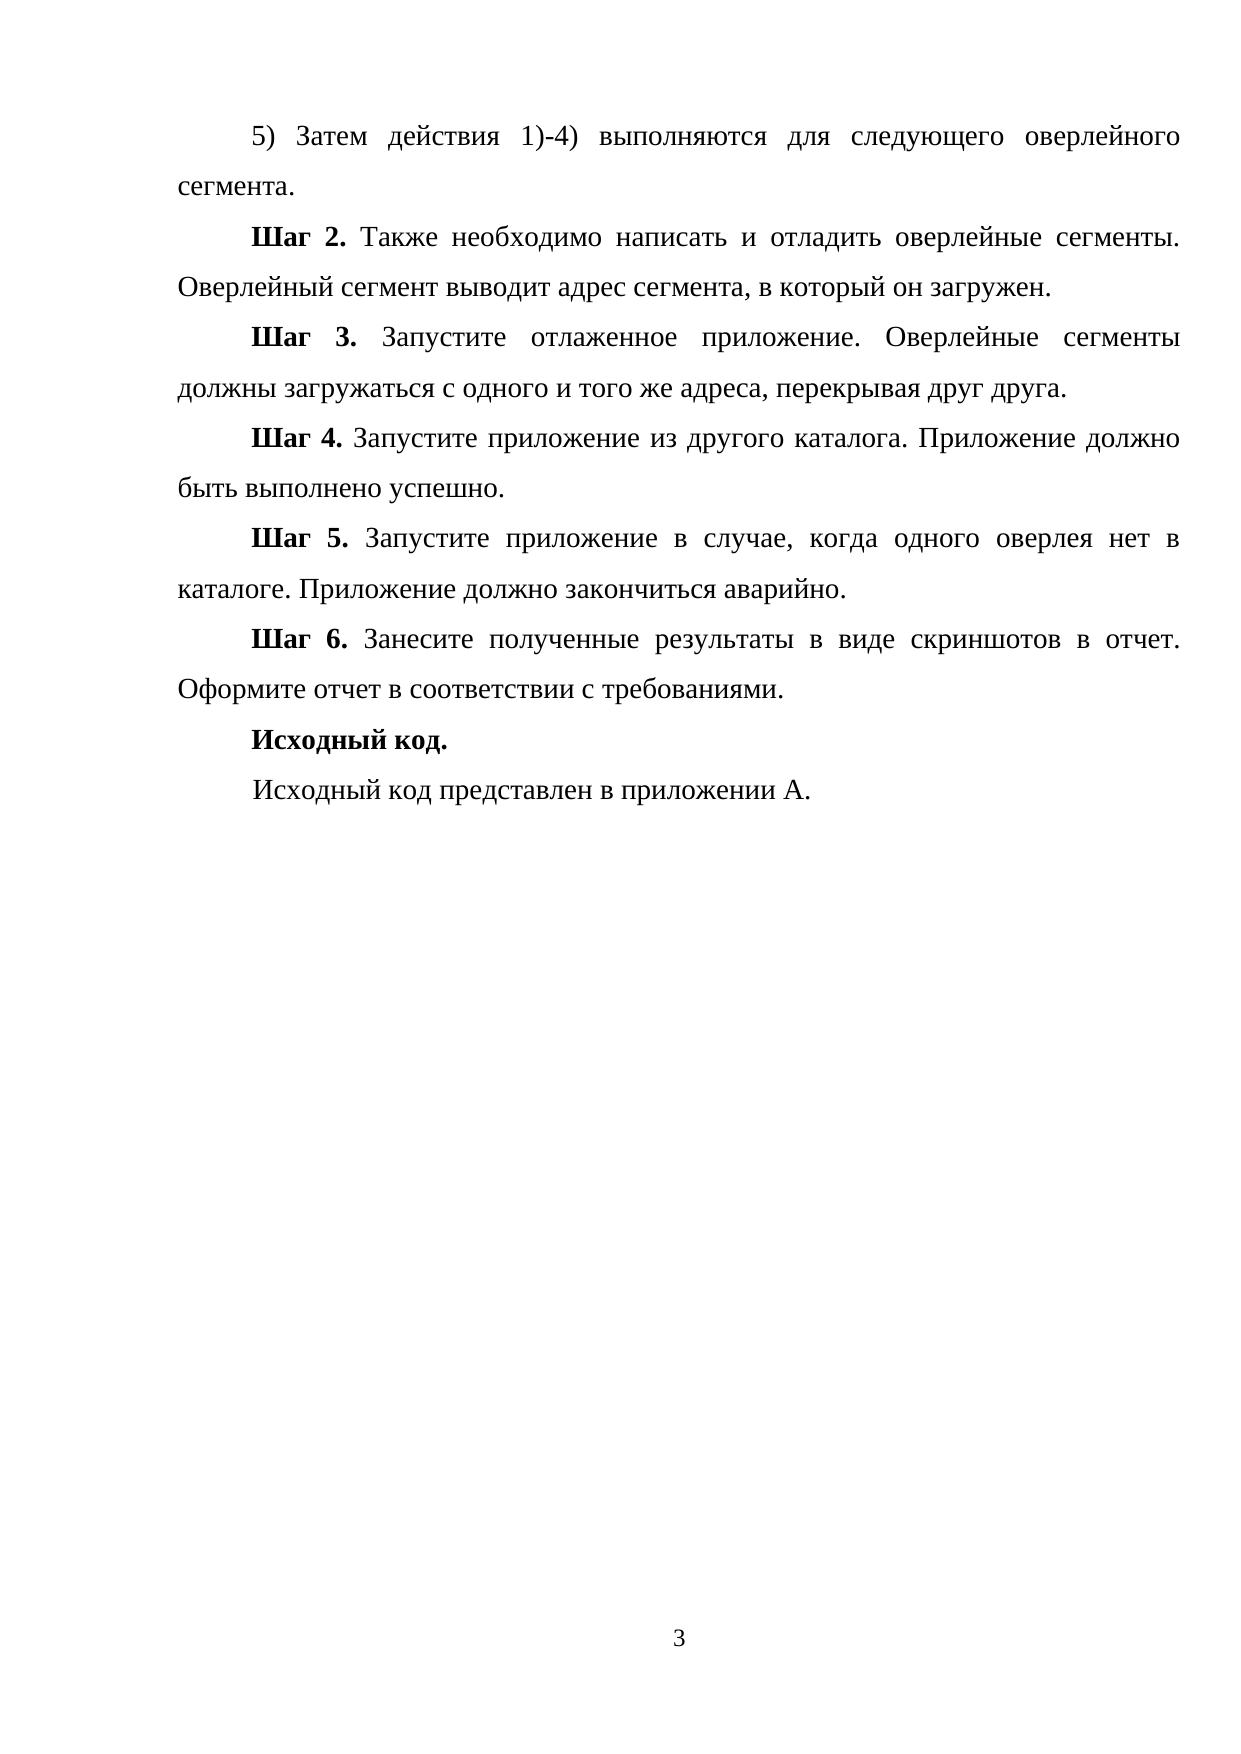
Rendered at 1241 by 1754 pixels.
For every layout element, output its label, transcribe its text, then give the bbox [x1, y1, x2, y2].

text Шаг 5. Запустите приложение в случае, когда одного оверлея нет в каталоге. Приложение должно закончиться аварийно. [177, 521, 1181, 604]
text Шаг 4. Запустите приложение из другого каталога. Приложение должно быть выполнено успешно. [177, 420, 1181, 504]
text Исходный код. [177, 722, 1181, 755]
text Шаг 3. Запустите отлаженное приложение. Оверлейные сегменты должны загружаться с одного и того же адреса, перекрывая друг друга. [177, 319, 1181, 403]
list Исходный код представлен в приложении А. [215, 772, 1181, 806]
text Шаг 6. Занесите полученные результаты в виде скриншотов в отчет. Оформите отчет в соответствии с требованиями. [177, 621, 1181, 705]
text Шаг 2. Также необходимо написать и отладить оверлейные сегменты. Оверлейный сегмент выводит адрес сегмента, в который он загружен. [177, 219, 1181, 303]
text 5) Затем действия 1)-4) выполняются для следующего оверлейного сегмента. [177, 118, 1181, 202]
